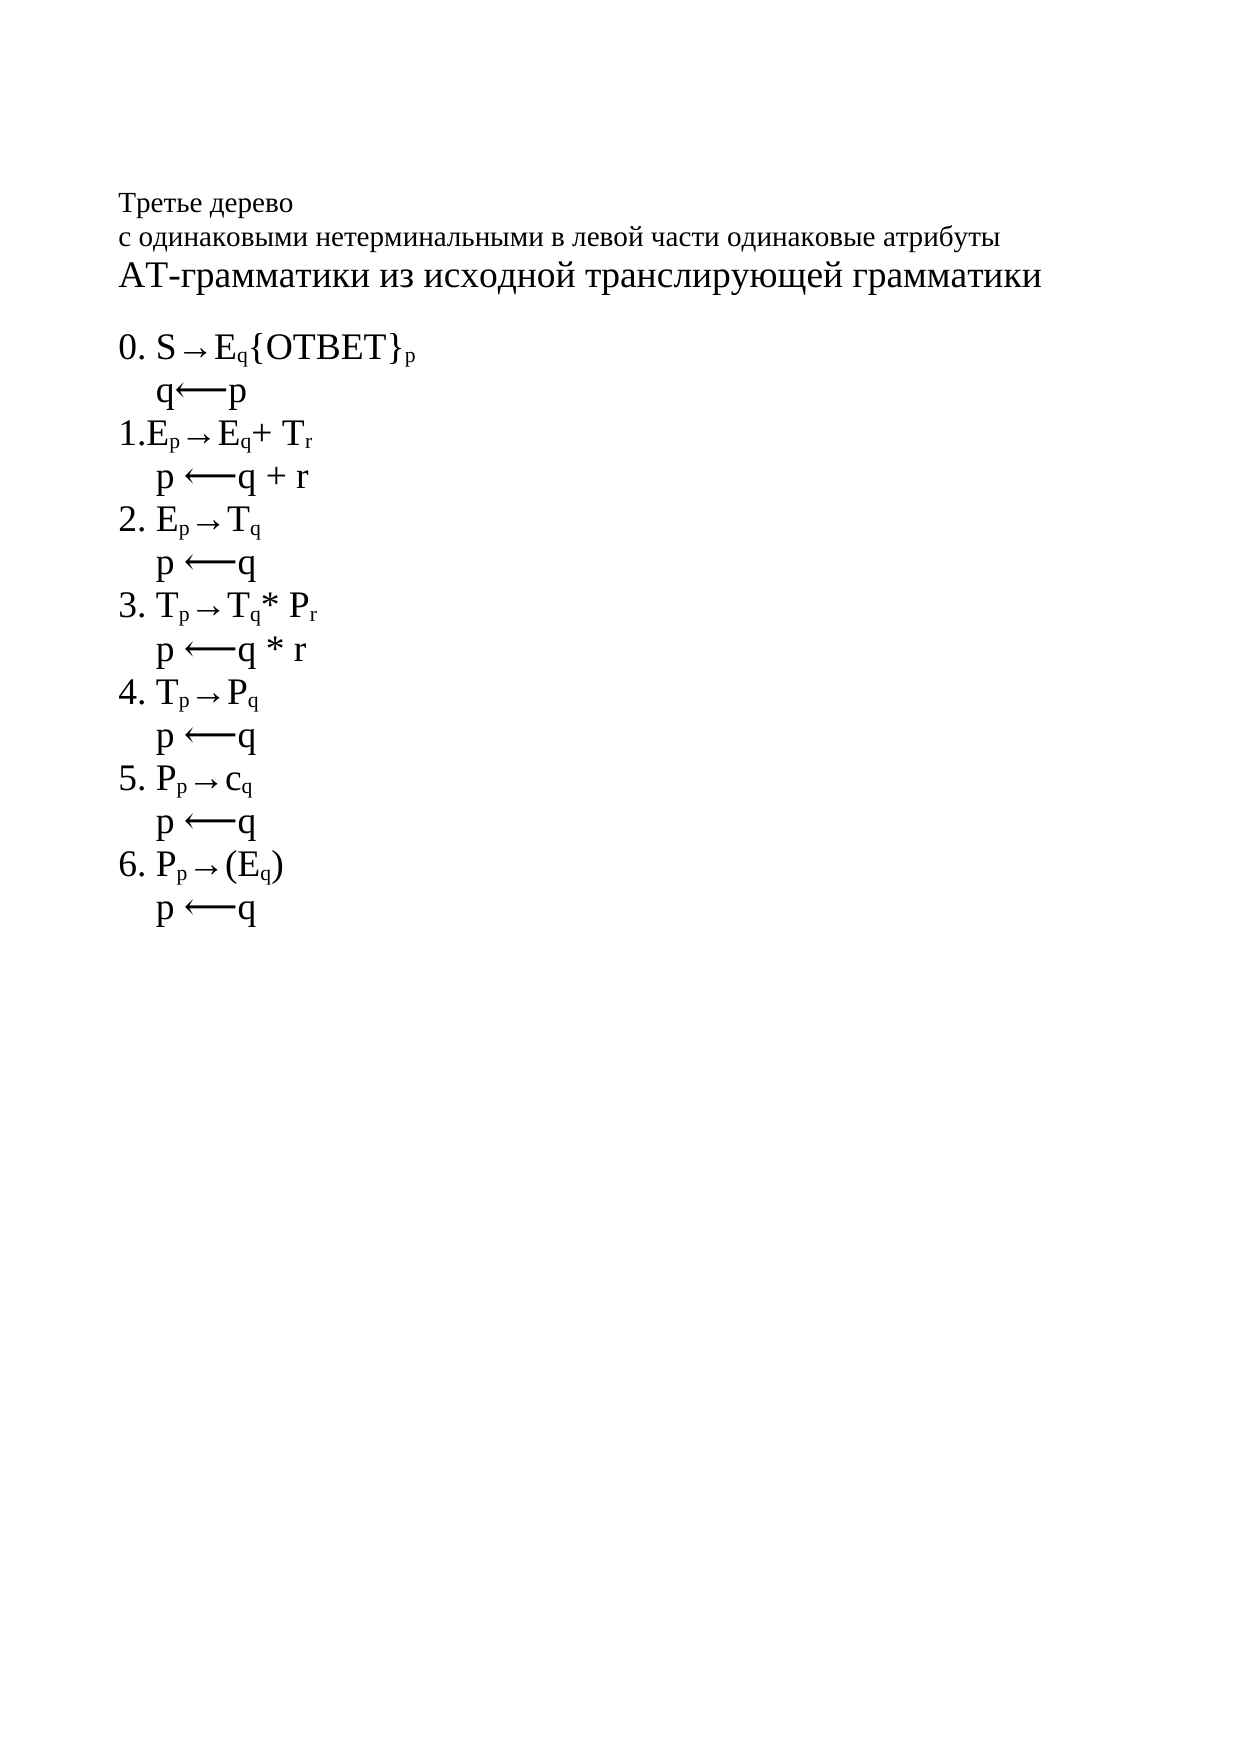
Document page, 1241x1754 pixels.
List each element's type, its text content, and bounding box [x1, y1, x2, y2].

text q⟵р [118, 367, 1122, 410]
text p ⟵q * r [118, 626, 1122, 669]
text 0. S→Eq{ОТВЕТ}р [118, 324, 1122, 367]
text p ⟵q [118, 540, 1122, 583]
text p ⟵q [118, 798, 1122, 842]
text 5. Рp→сq [118, 755, 1122, 798]
text p ⟵q [118, 712, 1122, 755]
text 6. Pp→(Eq) [118, 842, 1122, 885]
text 3. Tp→Tq* Pr [118, 583, 1122, 626]
text АТ-грамматики из исходной транслирующей грамматики [118, 252, 1122, 295]
text 2. Ep→Tq [118, 497, 1122, 540]
text p ⟵q + r [118, 453, 1122, 497]
text p ⟵q [118, 885, 1122, 928]
text Третье дерево [118, 185, 1122, 219]
text 1.Ep→Eq+ Tr [118, 410, 1122, 453]
text с одинаковыми нетерминальными в левой части одинаковые атрибуты [118, 219, 1122, 252]
text 4. Тp→Рq [118, 669, 1122, 712]
